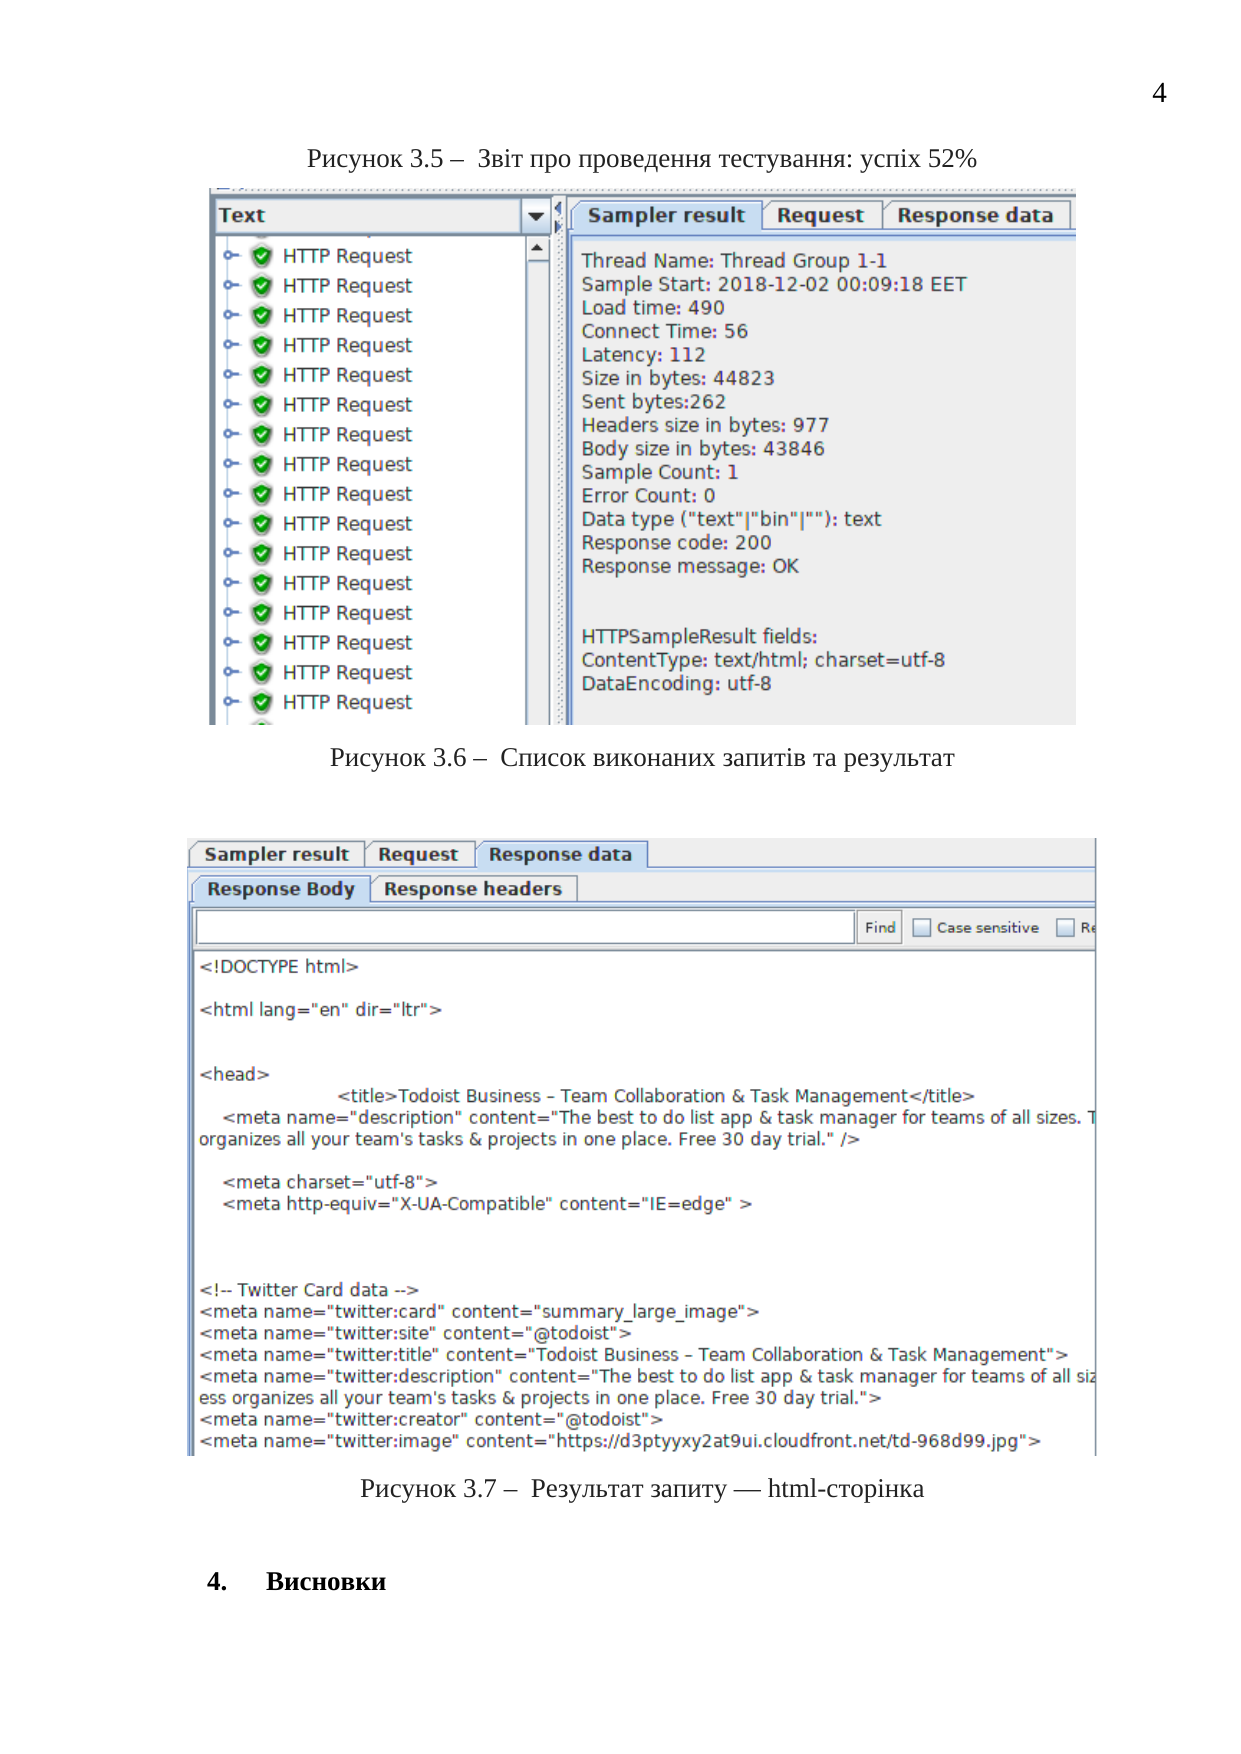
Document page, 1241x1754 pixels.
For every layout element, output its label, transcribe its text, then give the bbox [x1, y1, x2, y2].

text Рисунок 3.6 – Список виконаних запитів та результат [118, 741, 1167, 773]
text Рисунок 3.7 – Результат запиту — html-сторінка [118, 1472, 1167, 1503]
picture [187, 838, 1098, 1456]
picture [208, 188, 1076, 725]
list Висновки [118, 1565, 1167, 1596]
text Рисунок 3.5 – Звіт про проведення тестування: успіх 52% [118, 142, 1167, 173]
